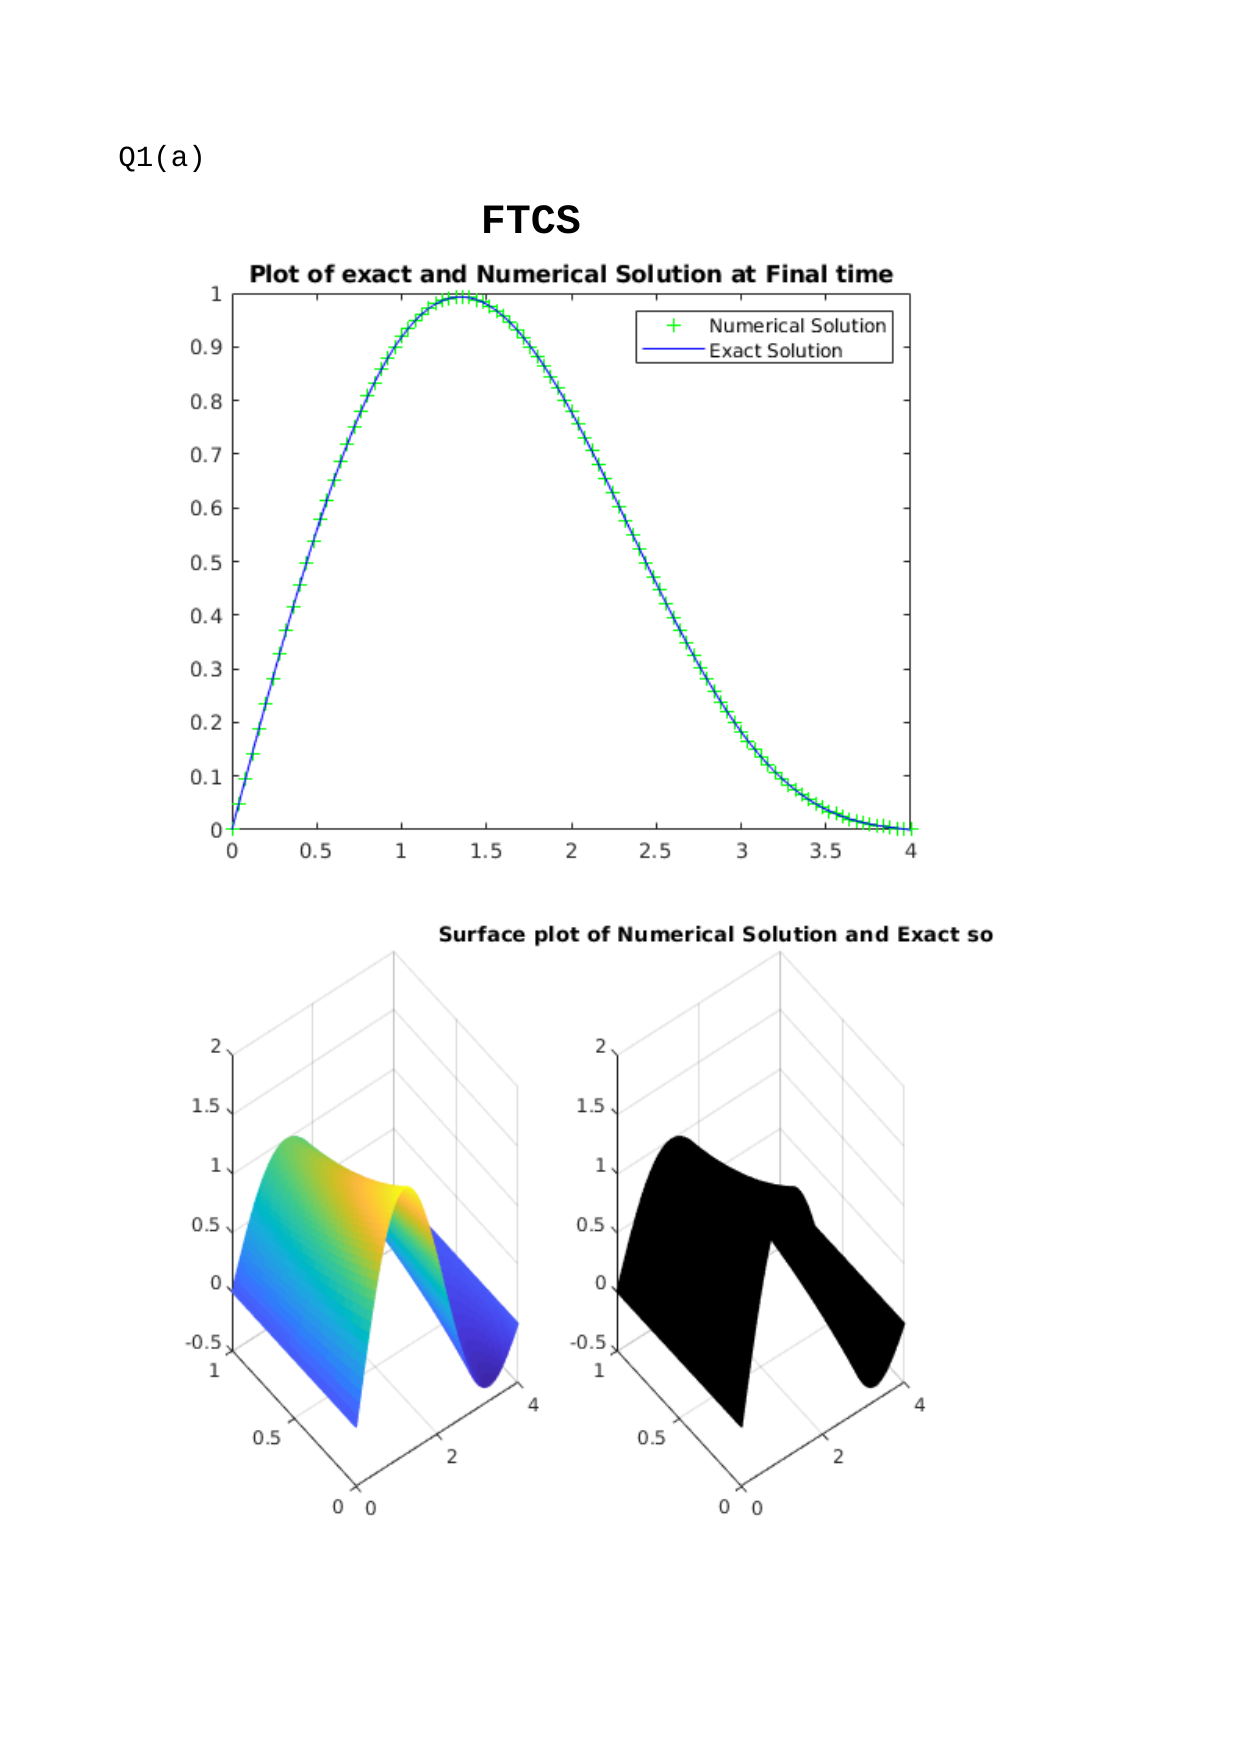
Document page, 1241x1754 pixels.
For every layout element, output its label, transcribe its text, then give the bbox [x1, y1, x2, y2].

text FTCS [118, 198, 1122, 1558]
text Q1(a) [118, 142, 1122, 175]
picture [118, 245, 994, 1559]
